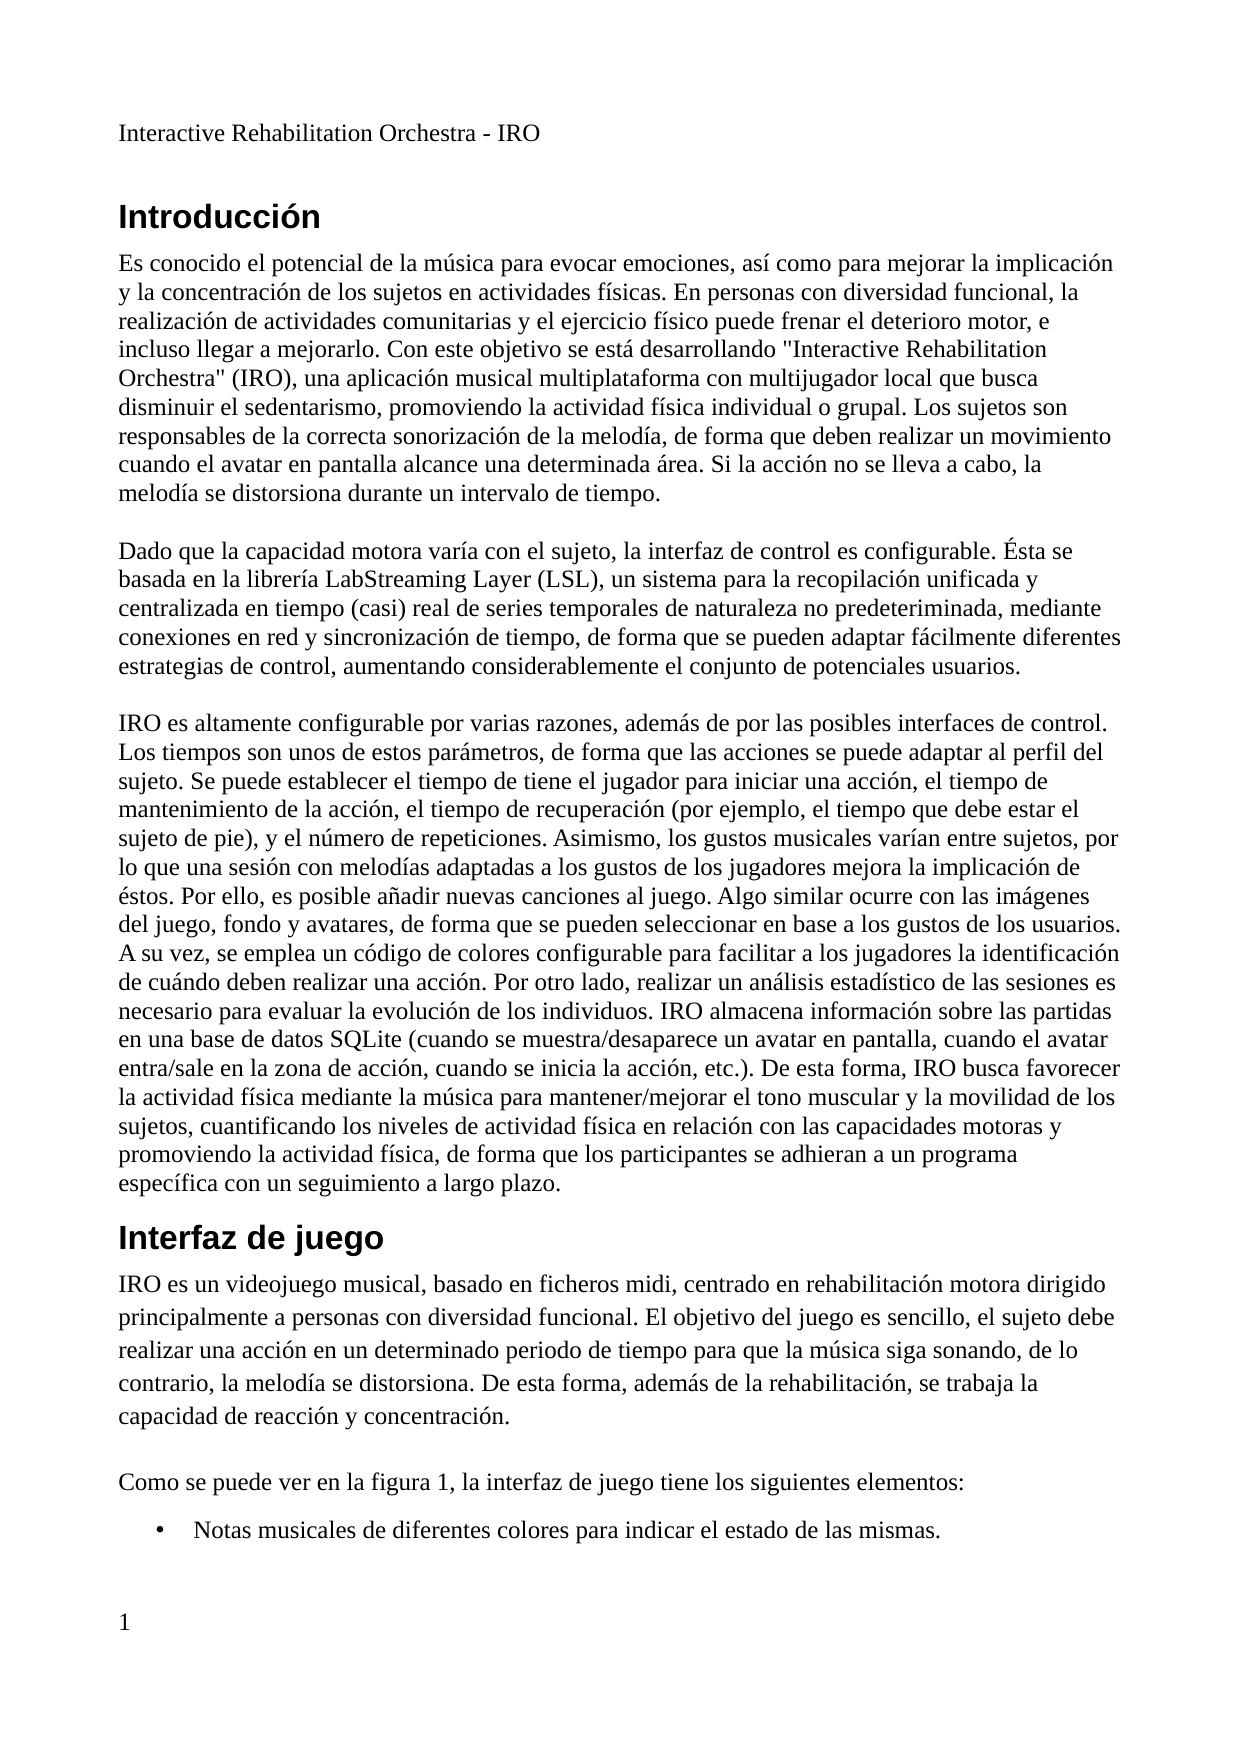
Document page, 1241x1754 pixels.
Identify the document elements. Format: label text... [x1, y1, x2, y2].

text Es conocido el potencial de la música para evocar emociones, así como para mejorar la implicación y la concentración de los sujetos en actividades físicas. En personas con diversidad funcional, la realización de actividades comunitarias y el ejercicio físico puede frenar el deterioro motor, e incluso llegar a mejorarlo. Con este objetivo se está desarrollando "Interactive Rehabilitation Orchestra" (IRO), una aplicación musical multiplataforma con multijugador local que busca disminuir el sedentarismo, promoviendo la actividad física individual o grupal. Los sujetos son responsables de la correcta sonorización de la melodía, de forma que deben realizar un movimiento cuando el avatar en pantalla alcance una determinada área. Si la acción no se lleva a cabo, la melodía se distorsiona durante un intervalo de tiempo. [118, 248, 1122, 507]
list Notas musicales de diferentes colores para indicar el estado de las mismas. [156, 1515, 1122, 1543]
text Dado que la capacidad motora varía con el sujeto, la interfaz de control es configurable. Ésta se basada en la librería LabStreaming Layer (LSL), un sistema para la recopilación unificada y centralizada en tiempo (casi) real de series temporales de naturaleza no predeteriminada, mediante conexiones en red y sincronización de tiempo, de forma que se pueden adaptar fácilmente diferentes estrategias de control, aumentando considerablemente el conjunto de potenciales usuarios. [118, 536, 1122, 679]
text IRO es un videojuego musical, basado en ficheros midi, centrado en rehabilitación motora dirigido principalmente a personas con diversidad funcional. El objetivo del juego es sencillo, el sujeto debe realizar una acción en un determinado periodo de tiempo para que la música siga sonando, de lo contrario, la melodía se distorsiona. De esta forma, además de la rehabilitación, se trabaja la capacidad de reacción y concentración. Como se puede ver en la figura 1, la interfaz de juego tiene los siguientes elementos: [118, 1269, 1122, 1496]
text IRO es altamente configurable por varias razones, además de por las posibles interfaces de control. Los tiempos son unos de estos parámetros, de forma que las acciones se puede adaptar al perfil del sujeto. Se puede establecer el tiempo de tiene el jugador para iniciar una acción, el tiempo de mantenimiento de la acción, el tiempo de recuperación (por ejemplo, el tiempo que debe estar el sujeto de pie), y el número de repeticiones. Asimismo, los gustos musicales varían entre sujetos, por lo que una sesión con melodías adaptadas a los gustos de los jugadores mejora la implicación de éstos. Por ello, es posible añadir nuevas canciones al juego. Algo similar ocurre con las imágenes del juego, fondo y avatares, de forma que se pueden seleccionar en base a los gustos de los usuarios. A su vez, se emplea un código de colores configurable para facilitar a los jugadores la identificación de cuándo deben realizar una acción. Por otro lado, realizar un análisis estadístico de las sesiones es necesario para evaluar la evolución de los individuos. IRO almacena información sobre las partidas en una base de datos SQLite (cuando se muestra/desaparece un avatar en pantalla, cuando el avatar entra/sale en la zona de acción, cuando se inicia la acción, etc.). De esta forma, IRO busca favorecer la actividad física mediante la música para mantener/mejorar el tono muscular y la movilidad de los sujetos, cuantificando los niveles de actividad física en relación con las capacidades motoras y promoviendo la actividad física, de forma que los participantes se adhieran a un programa específica con un seguimiento a largo plazo. [118, 708, 1122, 1197]
subtitle Interfaz de juego [118, 1218, 1122, 1257]
subtitle Introducción [118, 197, 1122, 236]
